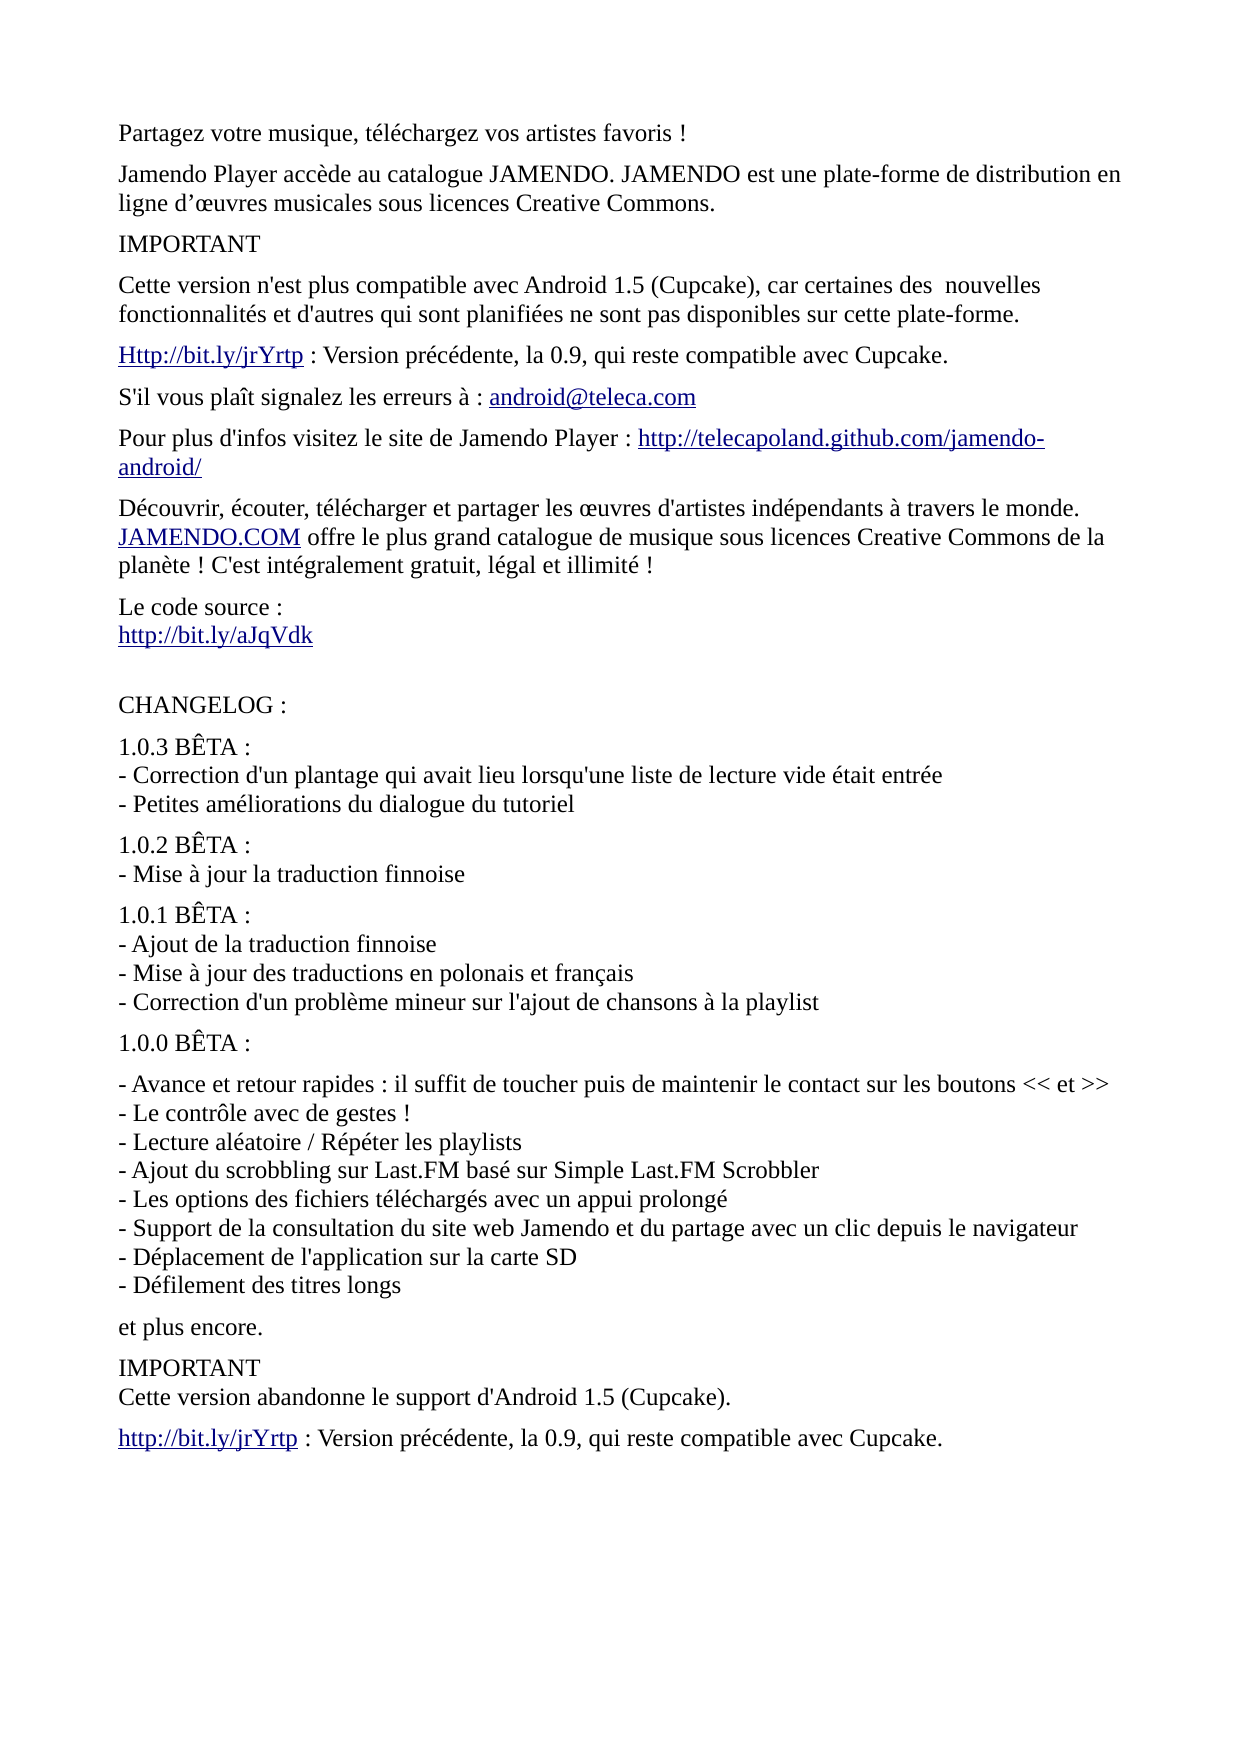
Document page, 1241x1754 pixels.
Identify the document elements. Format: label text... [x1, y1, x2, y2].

text IMPORTANT Cette version abandonne le support d'Android 1.5 (Cupcake). [118, 1353, 1122, 1411]
text 1.0.3 BÊTA : - Correction d'un plantage qui avait lieu lorsqu'une liste de lecture vide était entrée - Petites améliorations du dialogue du tutoriel [118, 732, 1122, 818]
text Cette version n'est plus compatible avec Android 1.5 (Cupcake), car certaines des nouvelles fonctionnalités et d'autres qui sont planifiées ne sont pas disponibles sur cette plate-forme. [118, 271, 1122, 328]
text Découvrir, écouter, télécharger et partager les œuvres d'artistes indépendants à travers le monde. JAMENDO.COM offre le plus grand catalogue de musique sous licences Creative Commons de la planète ! C'est intégralement gratuit, légal et illimité ! [118, 493, 1122, 579]
text Pour plus d'infos visitez le site de Jamendo Player : http://telecapoland.github.com/jamendo-android/ [118, 423, 1122, 481]
text Http://bit.ly/jrYrtp : Version précédente, la 0.9, qui reste compatible avec Cupcake. [118, 341, 1122, 369]
text et plus encore. [118, 1312, 1122, 1341]
text 1.0.0 BÊTA : [118, 1028, 1122, 1057]
text CHANGELOG : [118, 662, 1122, 719]
text - Avance et retour rapides : il suffit de toucher puis de maintenir le contact sur les boutons << et >> - Le contrôle avec de gestes ! - Lecture aléatoire / Répéter les playlists - Ajout du scrobbling sur Last.FM basé sur Simple Last.FM Scrobbler - Les options des fichiers téléchargés avec un appui prolongé - Support de la consultation du site web Jamendo et du partage avec un clic depuis le navigateur - Déplacement de l'application sur la carte SD - Défilement des titres longs [118, 1069, 1122, 1299]
text Jamendo Player accède au catalogue JAMENDO. JAMENDO est une plate-forme de distribution en ligne d’œuvres musicales sous licences Creative Commons. [118, 159, 1122, 217]
text 1.0.2 BÊTA : - Mise à jour la traduction finnoise [118, 831, 1122, 888]
text IMPORTANT [118, 229, 1122, 258]
text 1.0.1 BÊTA : - Ajout de la traduction finnoise - Mise à jour des traductions en polonais et français - Correction d'un problème mineur sur l'ajout de chansons à la playlist [118, 901, 1122, 1016]
text Le code source : http://bit.ly/aJqVdk [118, 592, 1122, 649]
text S'il vous plaît signalez les erreurs à : android@teleca.com [118, 382, 1122, 411]
text Partagez votre musique, téléchargez vos artistes favoris ! [118, 118, 1122, 147]
text http://bit.ly/jrYrtp : Version précédente, la 0.9, qui reste compatible avec Cupcake. [118, 1423, 1122, 1452]
